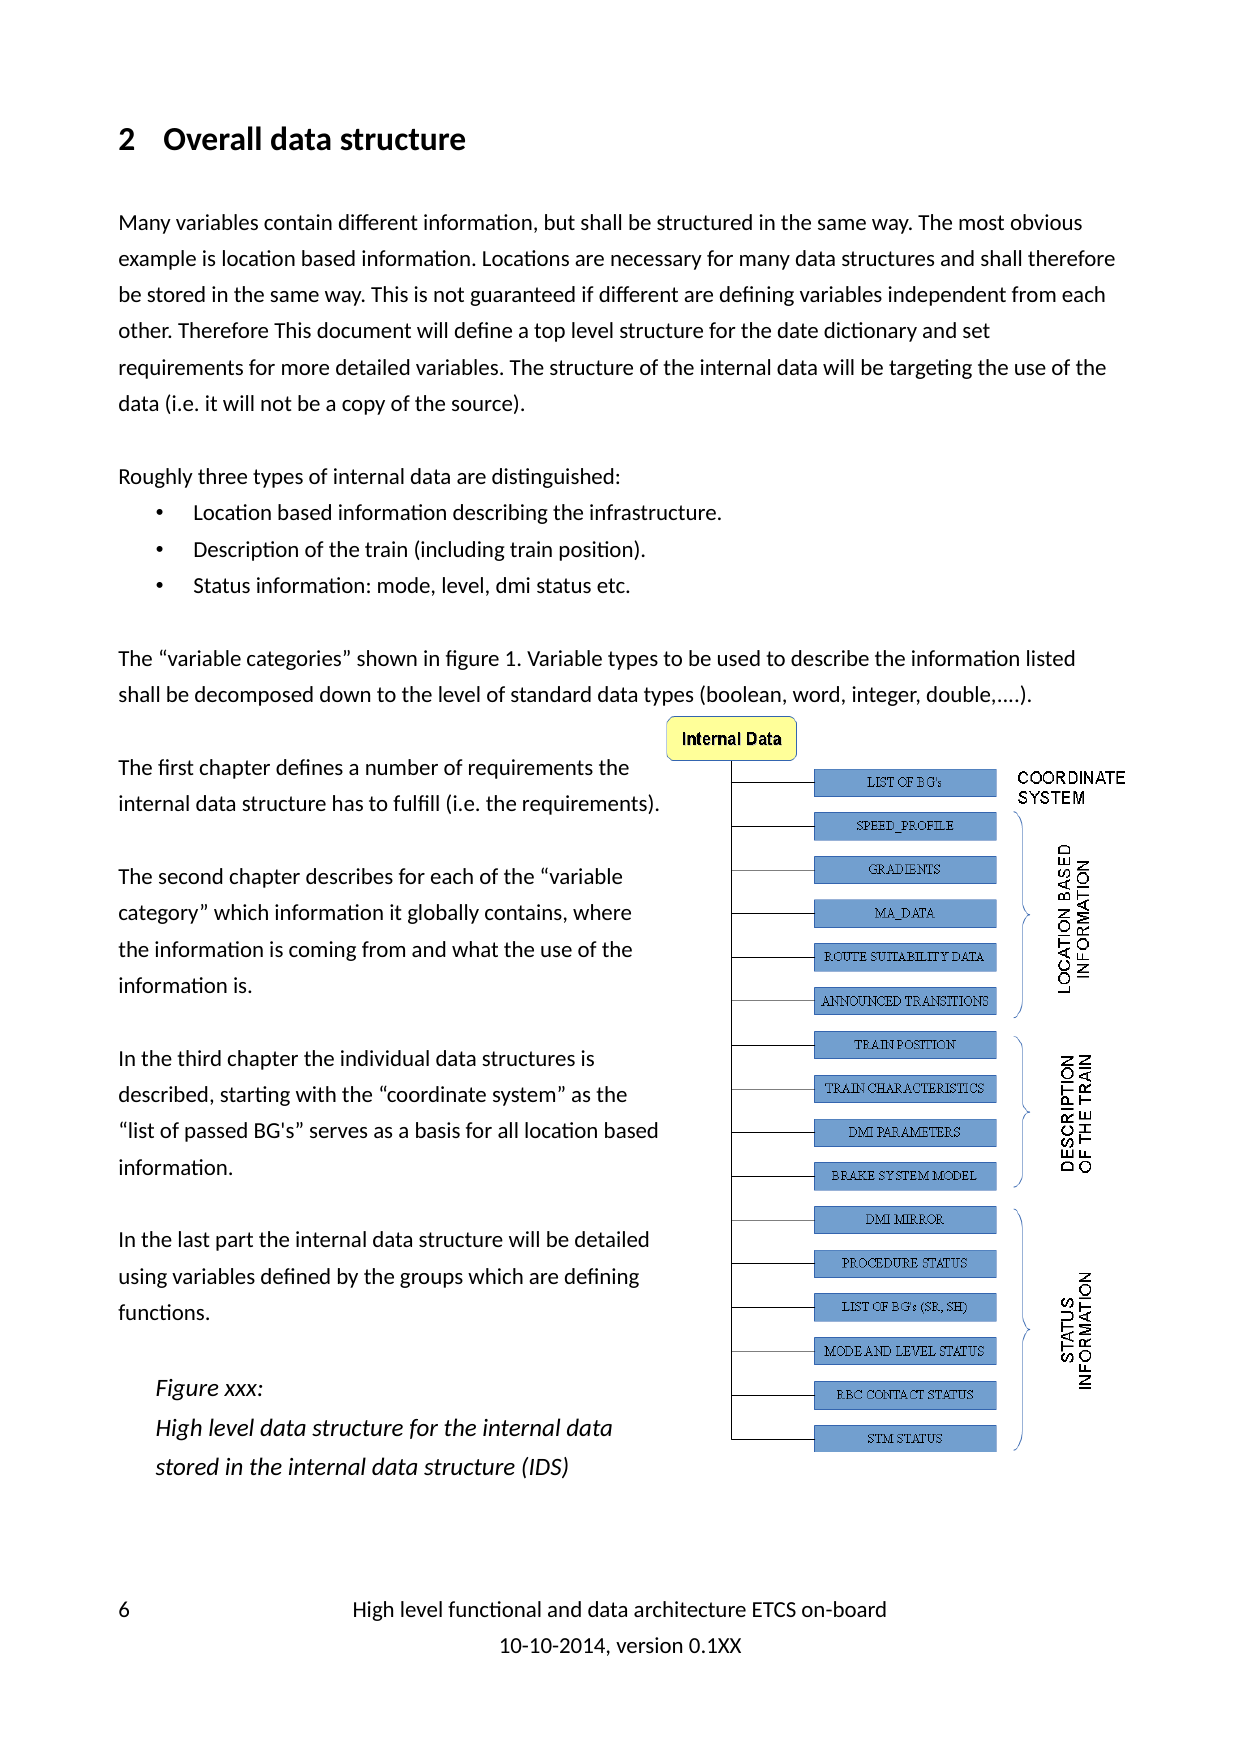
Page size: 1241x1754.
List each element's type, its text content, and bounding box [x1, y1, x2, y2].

text Roughly three types of internal data are distinguished: [118, 462, 1122, 490]
text The “variable categories” shown in figure 1. Variable types to be used to describe the information listed shall be decomposed down to the level of standard data types (boolean, word, integer, double,....). [118, 644, 1122, 708]
text Many variables contain different information, but shall be structured in the same way. The most obvious example is location based information. Locations are necessary for many data structures and shall therefore be stored in the same way. This is not guaranteed if different are defining variables independent from each other. Therefore This document will define a top level structure for the date dictionary and set requirements for more detailed variables. The structure of the internal data will be targeting the use of the data (i.e. it will not be a copy of the source). [118, 208, 1122, 417]
text The second chapter describes for each of the “variable category” which information it globally contains, where the information is coming from and what the use of the information is. [118, 862, 666, 999]
subtitle Overall data structure [118, 118, 1122, 159]
text In the last part the internal data structure will be detailed using variables defined by the groups which are defining functions. [118, 1226, 666, 1326]
picture [666, 716, 1138, 1452]
list Location based information describing the infrastructure. [156, 498, 1122, 526]
list Status information: mode, level, dmi status etc. [156, 571, 1122, 599]
list Description of the train (including train position). [156, 535, 1122, 563]
text In the third chapter the individual data structures is described, starting with the “coordinate system” as the “list of passed BG's” serves as a basis for all location based information. [118, 1044, 666, 1181]
text The first chapter defines a number of requirements the internal data structure has to fulfill (i.e. the requirements). [118, 753, 666, 817]
